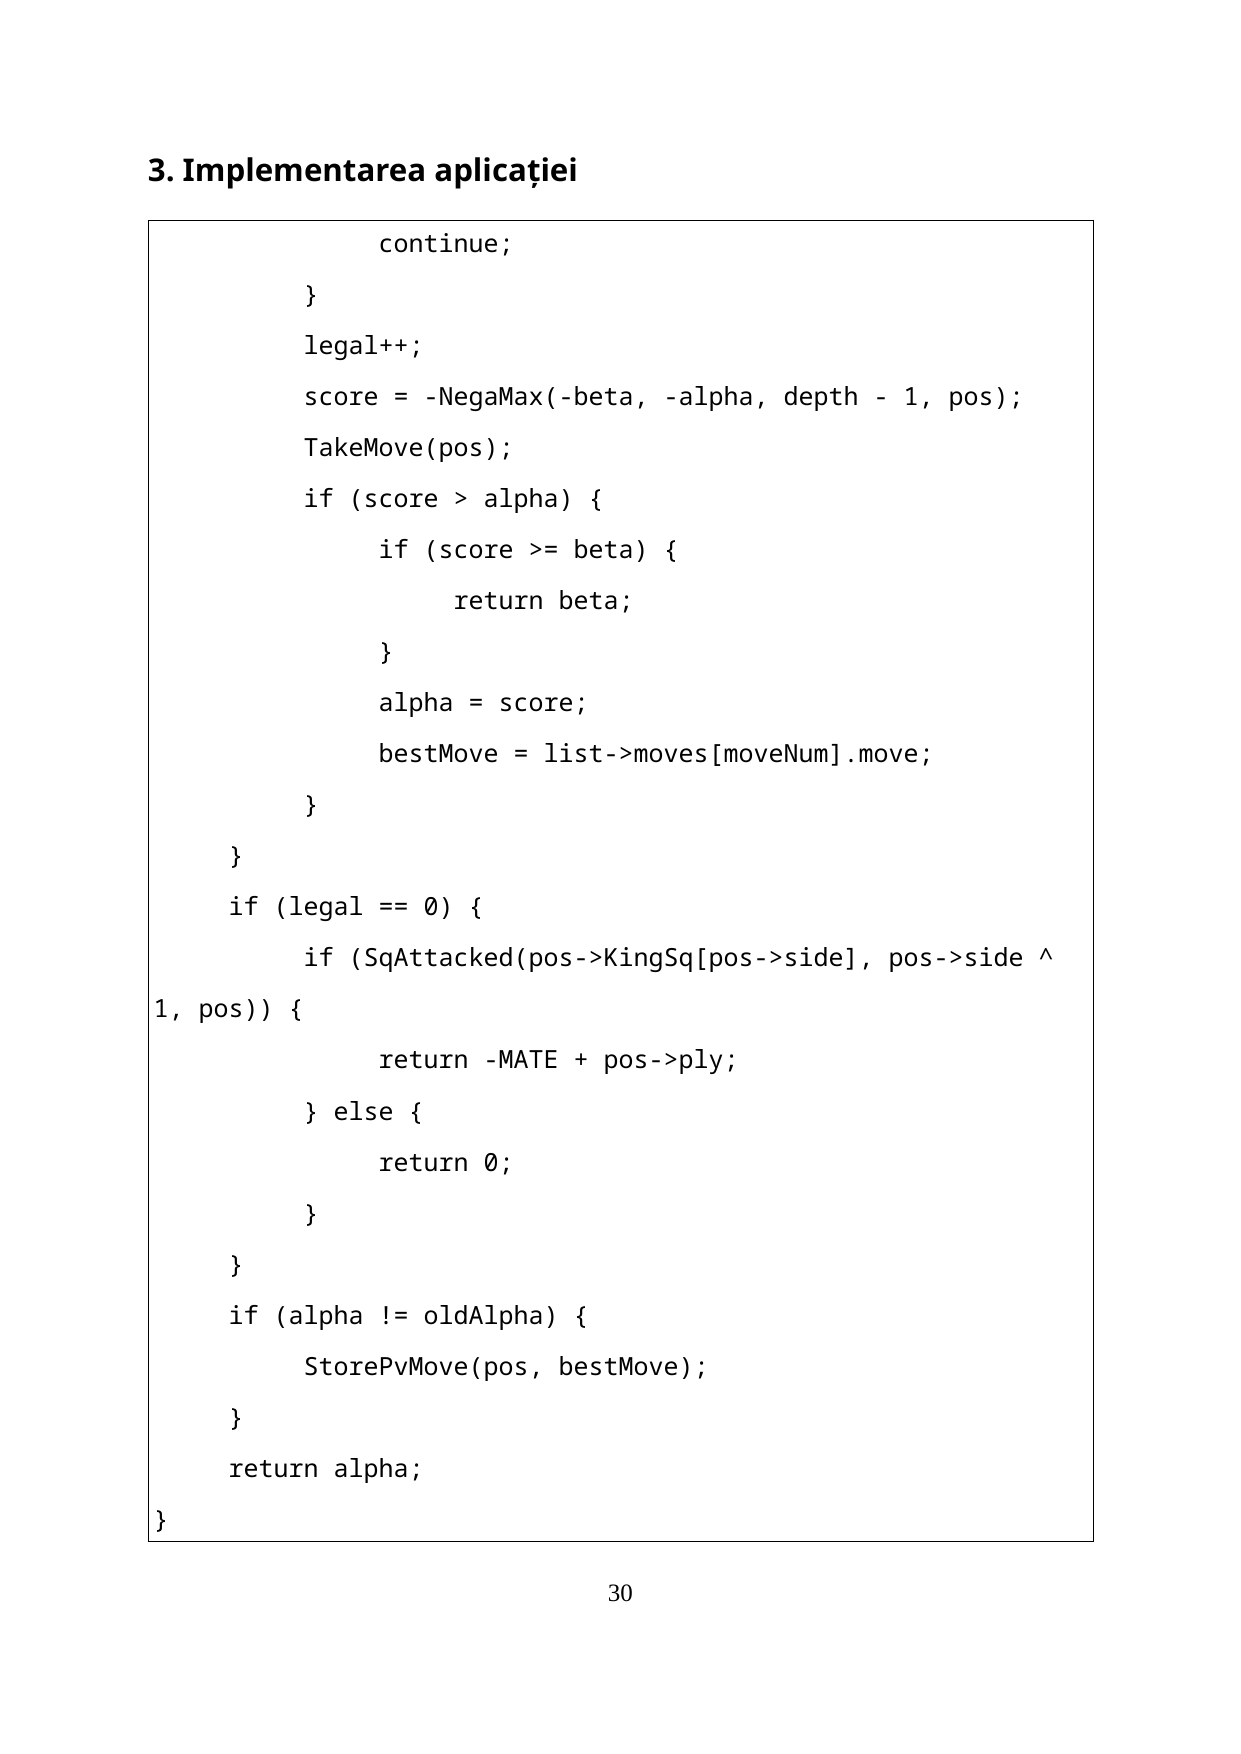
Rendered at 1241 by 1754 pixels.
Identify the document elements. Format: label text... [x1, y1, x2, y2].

table_header continue; } legal++; score = -NegaMax(-beta, -alpha, depth - 1, pos); TakeMove(pos); if (score > alpha) { if (score >= beta) { return beta; } alpha = score; bestMove = list->moves[moveNum].move; } } if (legal == 0) { if (SqAttacked(pos->KingSq[pos->side], pos->side ^ 1, pos)) { return -MATE + pos->ply; } else { return 0; } } if (alpha != oldAlpha) { StorePvMove(pos, bestMove); } return alpha; } [149, 221, 1093, 1541]
